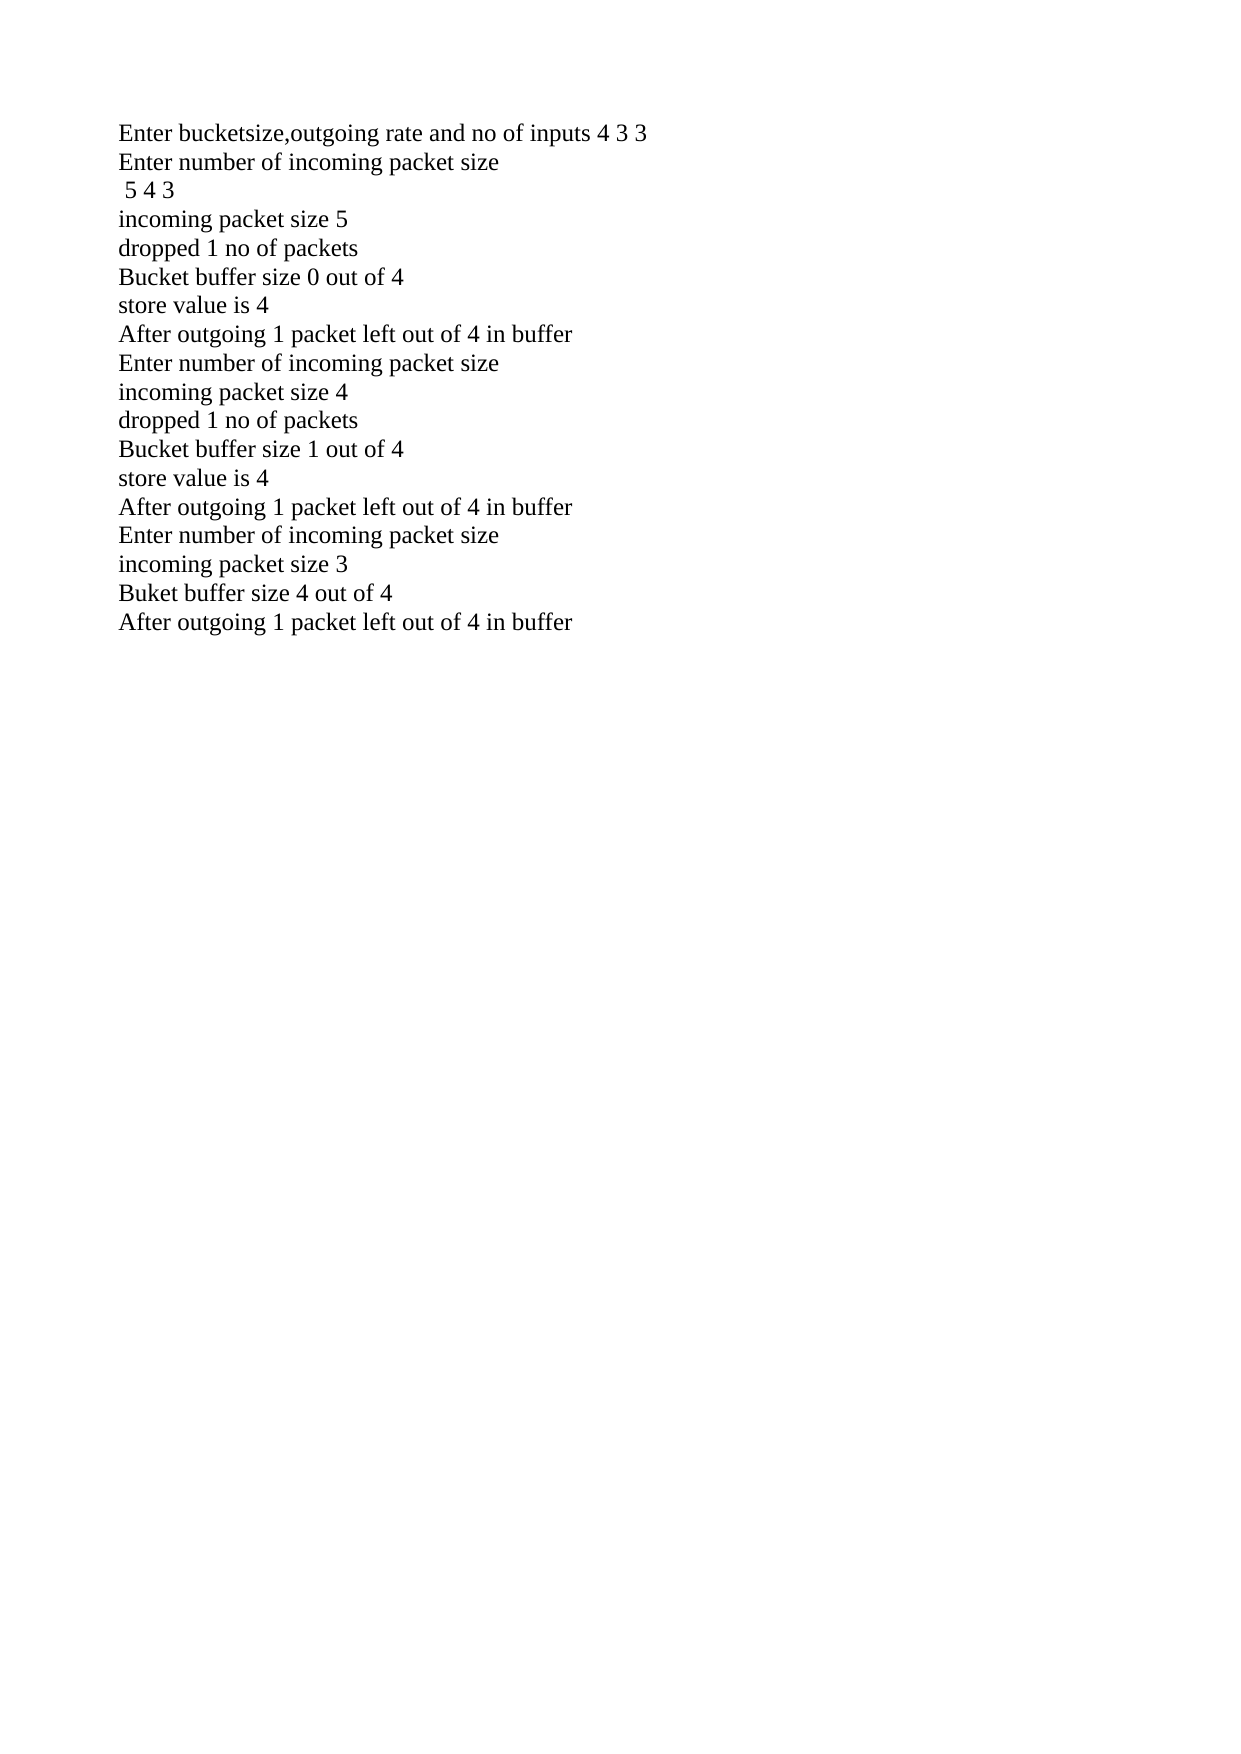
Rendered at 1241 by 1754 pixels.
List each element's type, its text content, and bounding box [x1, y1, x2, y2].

text store value is 4 [118, 291, 1122, 319]
text After outgoing 1 packet left out of 4 in buffer [118, 607, 1122, 636]
text dropped 1 no of packets [118, 406, 1122, 434]
text store value is 4 [118, 463, 1122, 492]
text incoming packet size 5 [118, 204, 1122, 233]
text After outgoing 1 packet left out of 4 in buffer [118, 319, 1122, 348]
text Bucket buffer size 1 out of 4 [118, 434, 1122, 463]
text 5 4 3 [118, 176, 1122, 204]
text dropped 1 no of packets [118, 233, 1122, 262]
text Enter bucketsize,outgoing rate and no of inputs 4 3 3 [118, 118, 1122, 147]
text Enter number of incoming packet size [118, 348, 1122, 377]
text incoming packet size 3 [118, 549, 1122, 578]
text Buket buffer size 4 out of 4 [118, 578, 1122, 607]
text After outgoing 1 packet left out of 4 in buffer [118, 492, 1122, 521]
text Enter number of incoming packet size [118, 147, 1122, 176]
text Enter number of incoming packet size [118, 521, 1122, 549]
text incoming packet size 4 [118, 377, 1122, 406]
text Bucket buffer size 0 out of 4 [118, 262, 1122, 291]
